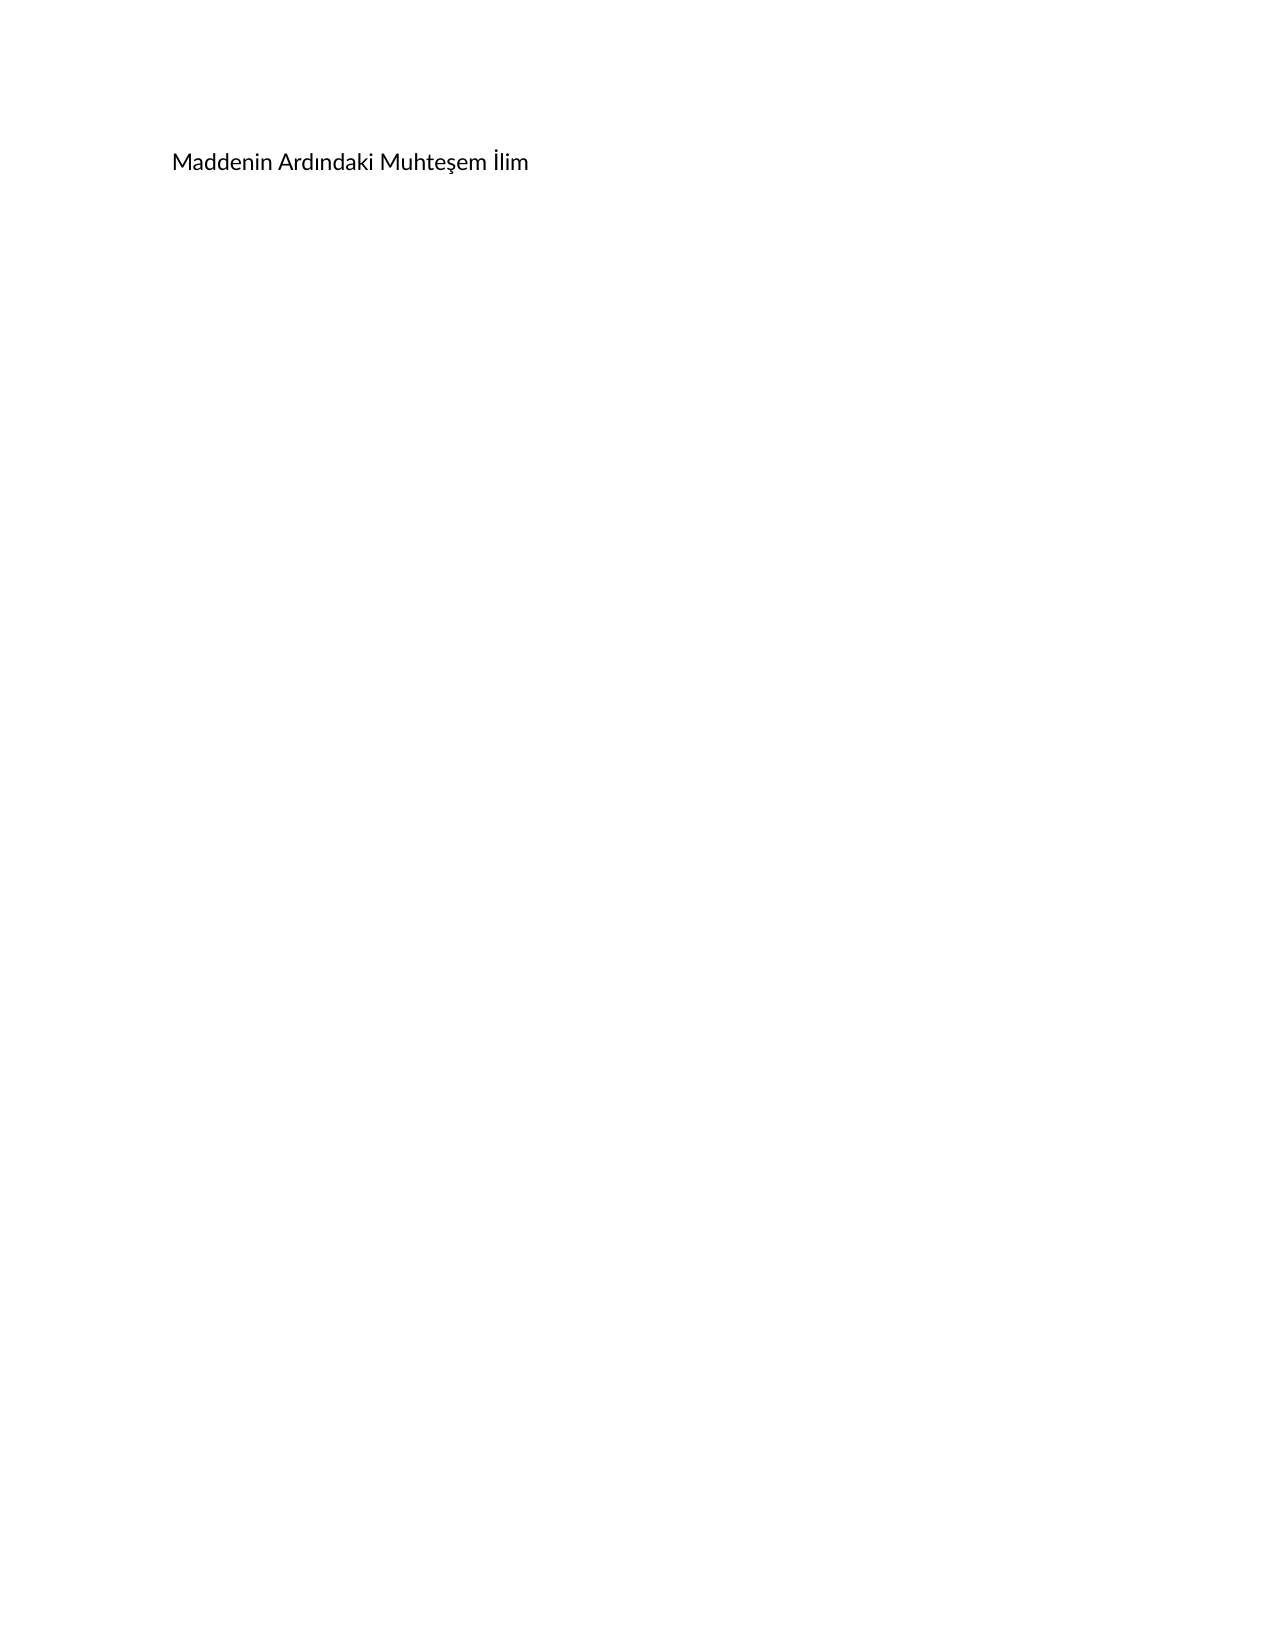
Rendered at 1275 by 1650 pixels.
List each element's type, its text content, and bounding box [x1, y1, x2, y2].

text Maddenin Ardındaki Muhteşem İlim [112, 148, 1161, 175]
